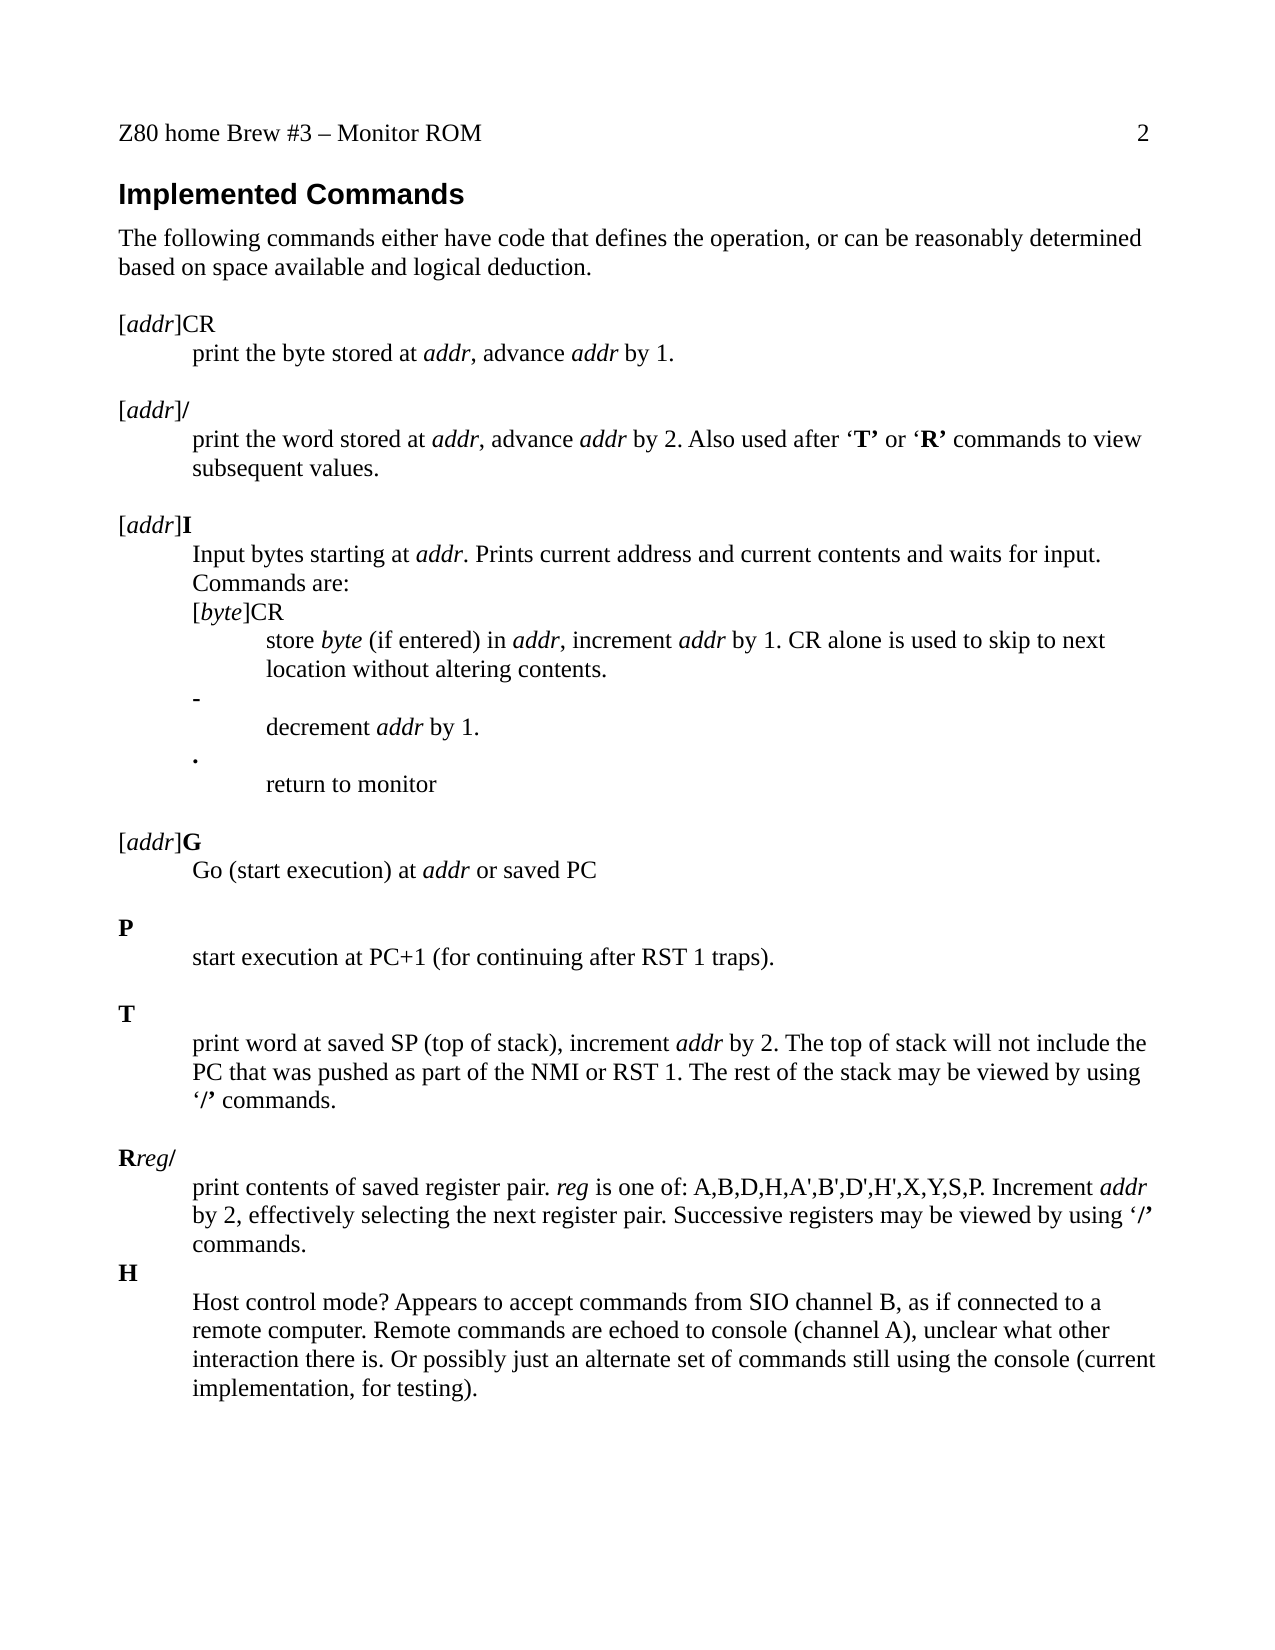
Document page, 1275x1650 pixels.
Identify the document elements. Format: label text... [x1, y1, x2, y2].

text Go (start execution) at addr or saved PC [192, 855, 1157, 884]
text [addr]G [118, 827, 1157, 855]
text print word at saved SP (top of stack), increment addr by 2. The top of stack will not include the PC that was pushed as part of the NMI or RST 1. The rest of the stack may be viewed by using ‘/’ commands. [192, 1028, 1157, 1114]
text Host control mode? Appears to accept commands from SIO channel B, as if connected to a remote computer. Remote commands are echoed to console (channel A), unclear what other interaction there is. Or possibly just an alternate set of commands still using the console (current implementation, for testing). [192, 1287, 1157, 1402]
text H [118, 1258, 1157, 1287]
text print the byte stored at addr, advance addr by 1. [192, 338, 1157, 367]
text . [192, 740, 1157, 769]
text decrement addr by 1. [266, 712, 1157, 740]
subtitle Implemented Commands [118, 177, 1157, 210]
text Input bytes starting at addr. Prints current address and current contents and waits for input. Commands are: [192, 539, 1157, 597]
text print contents of saved register pair. reg is one of: A,B,D,H,A',B',D',H',X,Y,S,P. Increment addr by 2, effectively selecting the next register pair. Successive registers may be viewed by using ‘/’ commands. [192, 1172, 1157, 1258]
text start execution at PC+1 (for continuing after RST 1 traps). [192, 942, 1157, 970]
text Rreg/ [118, 1143, 1157, 1172]
text [byte]CR [192, 597, 1157, 625]
text The following commands either have code that defines the operation, or can be reasonably determined based on space available and logical deduction. [118, 223, 1157, 280]
text - [192, 683, 1157, 712]
text [addr]/ [118, 395, 1157, 424]
text [addr]CR [118, 309, 1157, 338]
text return to monitor [266, 769, 1157, 798]
text [addr]I [118, 510, 1157, 539]
text print the word stored at addr, advance addr by 2. Also used after ‘T’ or ‘R’ commands to view subsequent values. [192, 424, 1157, 482]
text store byte (if entered) in addr, increment addr by 1. CR alone is used to skip to next location without altering contents. [266, 625, 1157, 683]
text T [118, 999, 1157, 1028]
text P [118, 913, 1157, 942]
